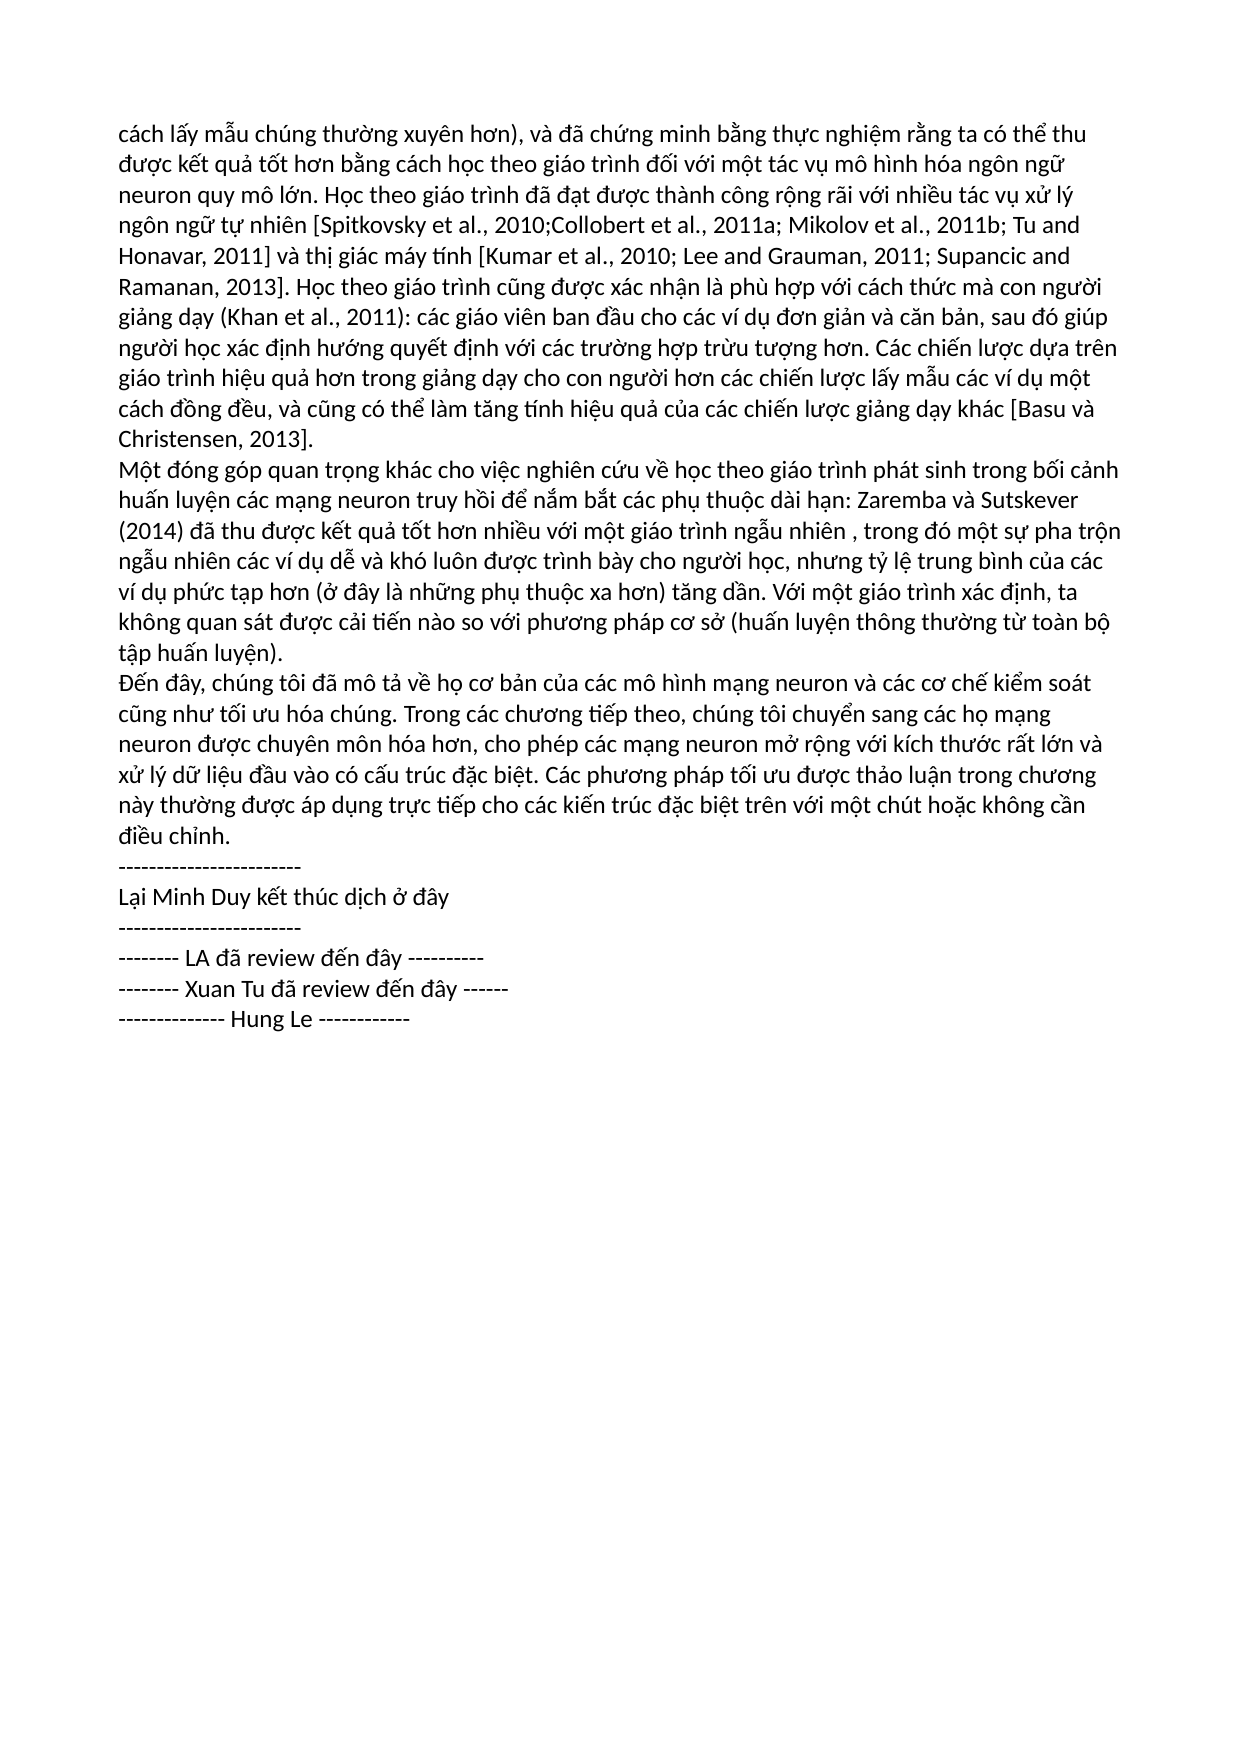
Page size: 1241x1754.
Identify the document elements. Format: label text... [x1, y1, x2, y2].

text -------------- Hung Le ------------ [118, 1003, 1122, 1034]
text ------------------------ [118, 912, 1122, 942]
text Lại Minh Duy kết thúc dịch ở đây [118, 881, 1122, 912]
text cách lấy mẫu chúng thường xuyên hơn), và đã chứng minh bằng thực nghiệm rằng ta có thể thu được kết quả tốt hơn bằng cách học theo giáo trình đối với một tác vụ mô hình hóa ngôn ngữ neuron quy mô lớn. Học theo giáo trình đã đạt được thành công rộng rãi với nhiều tác vụ xử lý ngôn ngữ tự nhiên [Spitkovsky et al., 2010;Collobert et al., 2011a; Mikolov et al., 2011b; Tu and Honavar, 2011] và thị giác máy tính [Kumar et al., 2010; Lee and Grauman, 2011; Supancic and Ramanan, 2013]. Học theo giáo trình cũng được xác nhận là phù hợp với cách thức mà con người giảng dạy (Khan et al., 2011): các giáo viên ban đầu cho các ví dụ đơn giản và căn bản, sau đó giúp người học xác định hướng quyết định với các trường hợp trừu tượng hơn. Các chiến lược dựa trên giáo trình hiệu quả hơn trong giảng dạy cho con người hơn các chiến lược lấy mẫu các ví dụ một cách đồng đều, và cũng có thể làm tăng tính hiệu quả của các chiến lược giảng dạy khác [Basu và Christensen, 2013]. [118, 118, 1122, 454]
text Một đóng góp quan trọng khác cho việc nghiên cứu về học theo giáo trình phát sinh trong bối cảnh huấn luyện các mạng neuron truy hồi để nắm bắt các phụ thuộc dài hạn: Zaremba và Sutskever (2014) đã thu được kết quả tốt hơn nhiều với một giáo trình ngẫu nhiên , trong đó một sự pha trộn ngẫu nhiên các ví dụ dễ và khó luôn được trình bày cho người học, nhưng tỷ lệ trung bình của các ví dụ phức tạp hơn (ở đây là những phụ thuộc xa hơn) tăng dần. Với một giáo trình xác định, ta không quan sát được cải tiến nào so với phương pháp cơ sở (huấn luyện thông thường từ toàn bộ tập huấn luyện). [118, 454, 1122, 667]
text -------- Xuan Tu đã review đến đây ------ [118, 973, 1122, 1003]
text ------------------------ [118, 851, 1122, 881]
text Đến đây, chúng tôi đã mô tả về họ cơ bản của các mô hình mạng neuron và các cơ chế kiểm soát cũng như tối ưu hóa chúng. Trong các chương tiếp theo, chúng tôi chuyển sang các họ mạng neuron được chuyên môn hóa hơn, cho phép các mạng neuron mở rộng với kích thước rất lớn và xử lý dữ liệu đầu vào có cấu trúc đặc biệt. Các phương pháp tối ưu được thảo luận trong chương này thường được áp dụng trực tiếp cho các kiến trúc đặc biệt trên với một chút hoặc không cần điều chỉnh. [118, 667, 1122, 851]
text -------- LA đã review đến đây ---------- [118, 942, 1122, 973]
